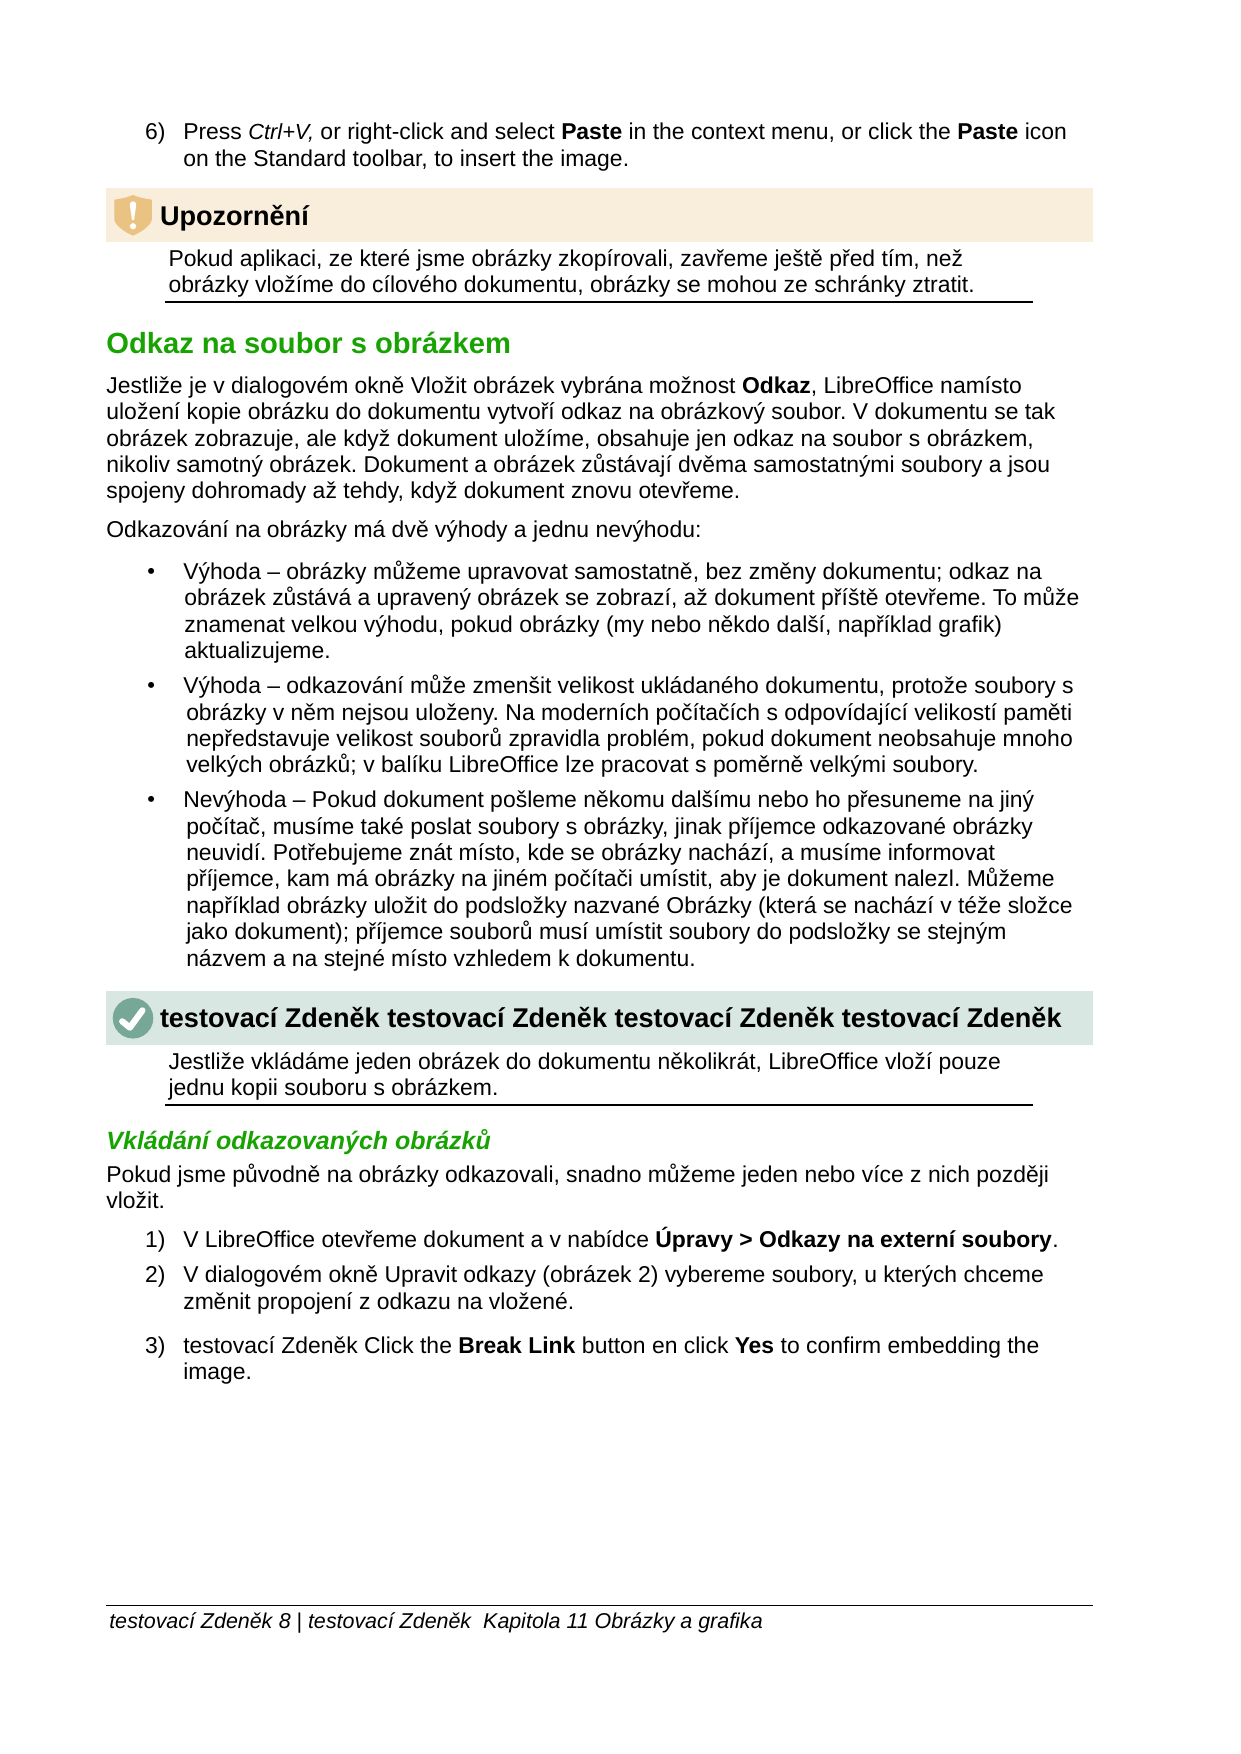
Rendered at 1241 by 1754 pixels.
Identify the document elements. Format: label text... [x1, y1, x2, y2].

list Výhoda – odkazování může zmenšit velikost ukládaného dokumentu, protože soubory s obrázky v něm nejsou uloženy. Na moderních počítačích s odpovídající velikostí paměti nepředstavuje velikost souborů zpravidla problém, pokud dokument neobsahuje mnoho velkých obrázků; v balíku LibreOffice lze pracovat s poměrně velkými soubory. [144, 669, 1093, 777]
text Pokud aplikaci, ze které jsme obrázky zkopírovali, zavřeme ještě před tím, než obrázky vložíme do cílového dokumentu, obrázky se mohou ze schránky ztratit. [165, 242, 1033, 301]
list V LibreOffice otevřeme dokument a v nabídce Úpravy > Odkazy na externí soubory. [165, 1226, 1093, 1253]
list Výhoda – obrázky můžeme upravovat samostatně, bez změny dokumentu; odkaz na obrázek zůstává a upravený obrázek se zobrazí, až dokument příště otevřeme. To může znamenat velkou výhodu, pokud obrázky (my nebo někdo další, například grafik) aktualizujeme. [144, 555, 1093, 663]
subtitle testovací Zdeněk testovací Zdeněk testovací Zdeněk testovací Zdeněk [106, 991, 1093, 1045]
subtitle Upozornění [106, 188, 1093, 242]
list Nevýhoda – Pokud dokument pošleme někomu dalšímu nebo ho přesuneme na jiný počítač, musíme také poslat soubory s obrázky, jinak příjemce odkazované obrázky neuvidí. Potřebujeme znát místo, kde se obrázky nachází, a musíme informovat příjemce, kam má obrázky na jiném počítači umístit, aby je dokument nalezl. Můžeme například obrázky uložit do podsložky nazvané Obrázky (která se nachází v téže složce jako dokument); příjemce souborů musí umístit soubory do podsložky se stejným názvem a na stejné místo vzhledem k dokumentu. [144, 783, 1093, 974]
text Jestliže vkládáme jeden obrázek do dokumentu několikrát, LibreOffice vloží pouze jednu kopii souboru s obrázkem. [165, 1045, 1033, 1104]
subtitle Vkládání odkazovaných obrázků [106, 1126, 1093, 1155]
list Press Ctrl+V, or right-click and select Paste in the context menu, or click the Paste icon on the Standard toolbar, to insert the image. [165, 118, 1093, 171]
list V dialogovém okně Upravit odkazy (obrázek 2) vybereme soubory, u kterých chceme změnit propojení z odkazu na vložené. [165, 1261, 1093, 1314]
list Odkazování na obrázky má dvě výhody a jednu nevýhodu: [106, 516, 1093, 542]
text Jestliže je v dialogovém okně Vložit obrázek vybrána možnost Odkaz, LibreOffice namísto uložení kopie obrázku do dokumentu vytvoří odkaz na obrázkový soubor. V dokumentu se tak obrázek zobrazuje, ale když dokument uložíme, obsahuje jen odkaz na soubor s obrázkem, nikoliv samotný obrázek. Dokument a obrázek zůstávají dvěma samostatnými soubory a jsou spojeny dohromady až tehdy, když dokument znovu otevřeme. [106, 372, 1093, 503]
list testovací Zdeněk Click the Break Link button en click Yes to confirm embedding the image. [165, 1332, 1093, 1384]
list Pokud jsme původně na obrázky odkazovali, snadno můžeme jeden nebo více z nich později vložit. [106, 1161, 1093, 1214]
subtitle Odkaz na soubor s obrázkem [106, 326, 1093, 360]
